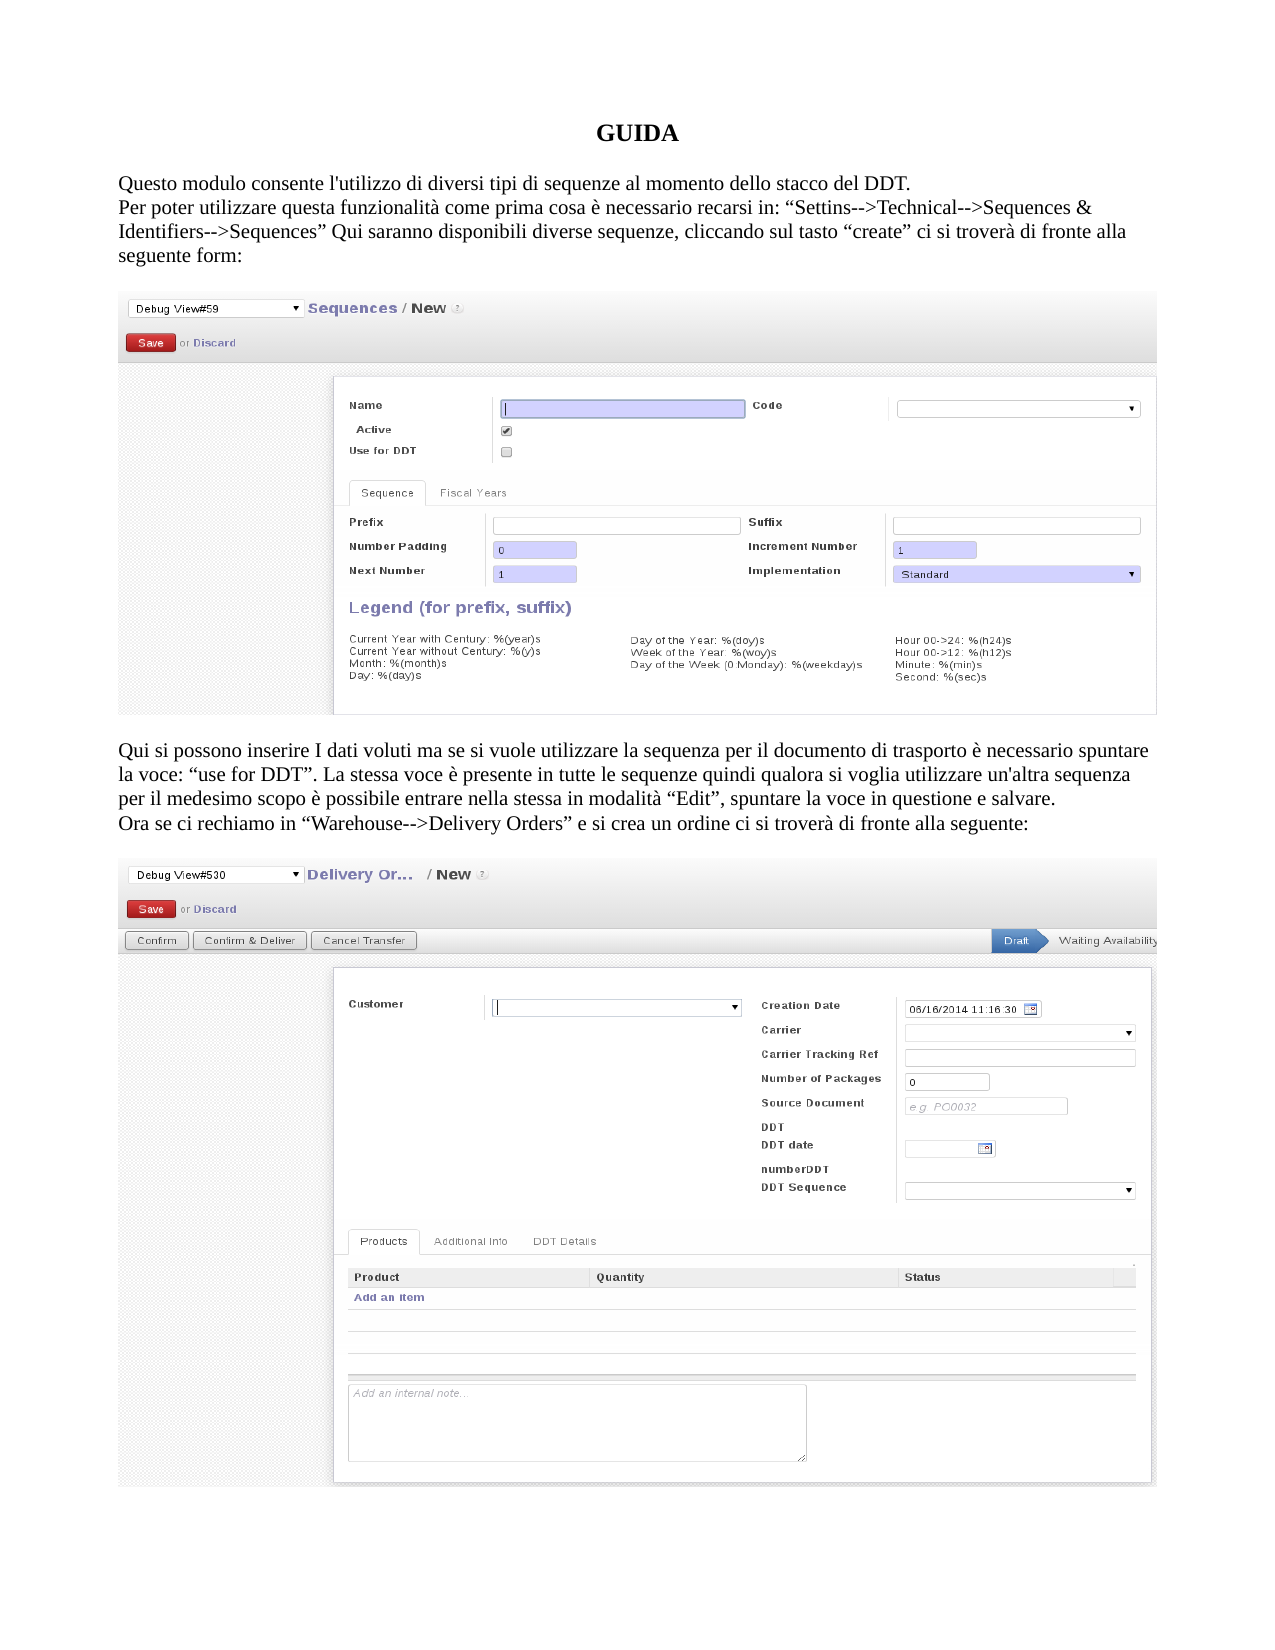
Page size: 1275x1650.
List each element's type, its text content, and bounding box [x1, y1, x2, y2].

picture [118, 291, 1157, 715]
text GUIDA [118, 118, 1157, 147]
text Per poter utilizzare questa funzionalità come prima cosa è necessario recarsi in: “Settins-->Technical-->Sequences & Identifiers-->Sequences” Qui saranno disponibili diverse sequenze, cliccando sul tasto “create” ci si troverà di fronte alla seguente form: [118, 195, 1157, 267]
picture [118, 858, 1157, 1487]
text Questo modulo consente l'utilizzo di diversi tipi di sequenze al momento dello stacco del DDT. [118, 171, 1157, 195]
text Qui si possono inserire I dati voluti ma se si vuole utilizzare la sequenza per il documento di trasporto è necessario spuntare la voce: “use for DDT”. La stessa voce è presente in tutte le sequenze quindi qualora si voglia utilizzare un'altra sequenza per il medesimo scopo è possibile entrare nella stessa in modalità “Edit”, spuntare la voce in questione e salvare. [118, 738, 1157, 810]
text Ora se ci rechiamo in “Warehouse-->Delivery Orders” e si crea un ordine ci si troverà di fronte alla seguente: [118, 810, 1157, 834]
